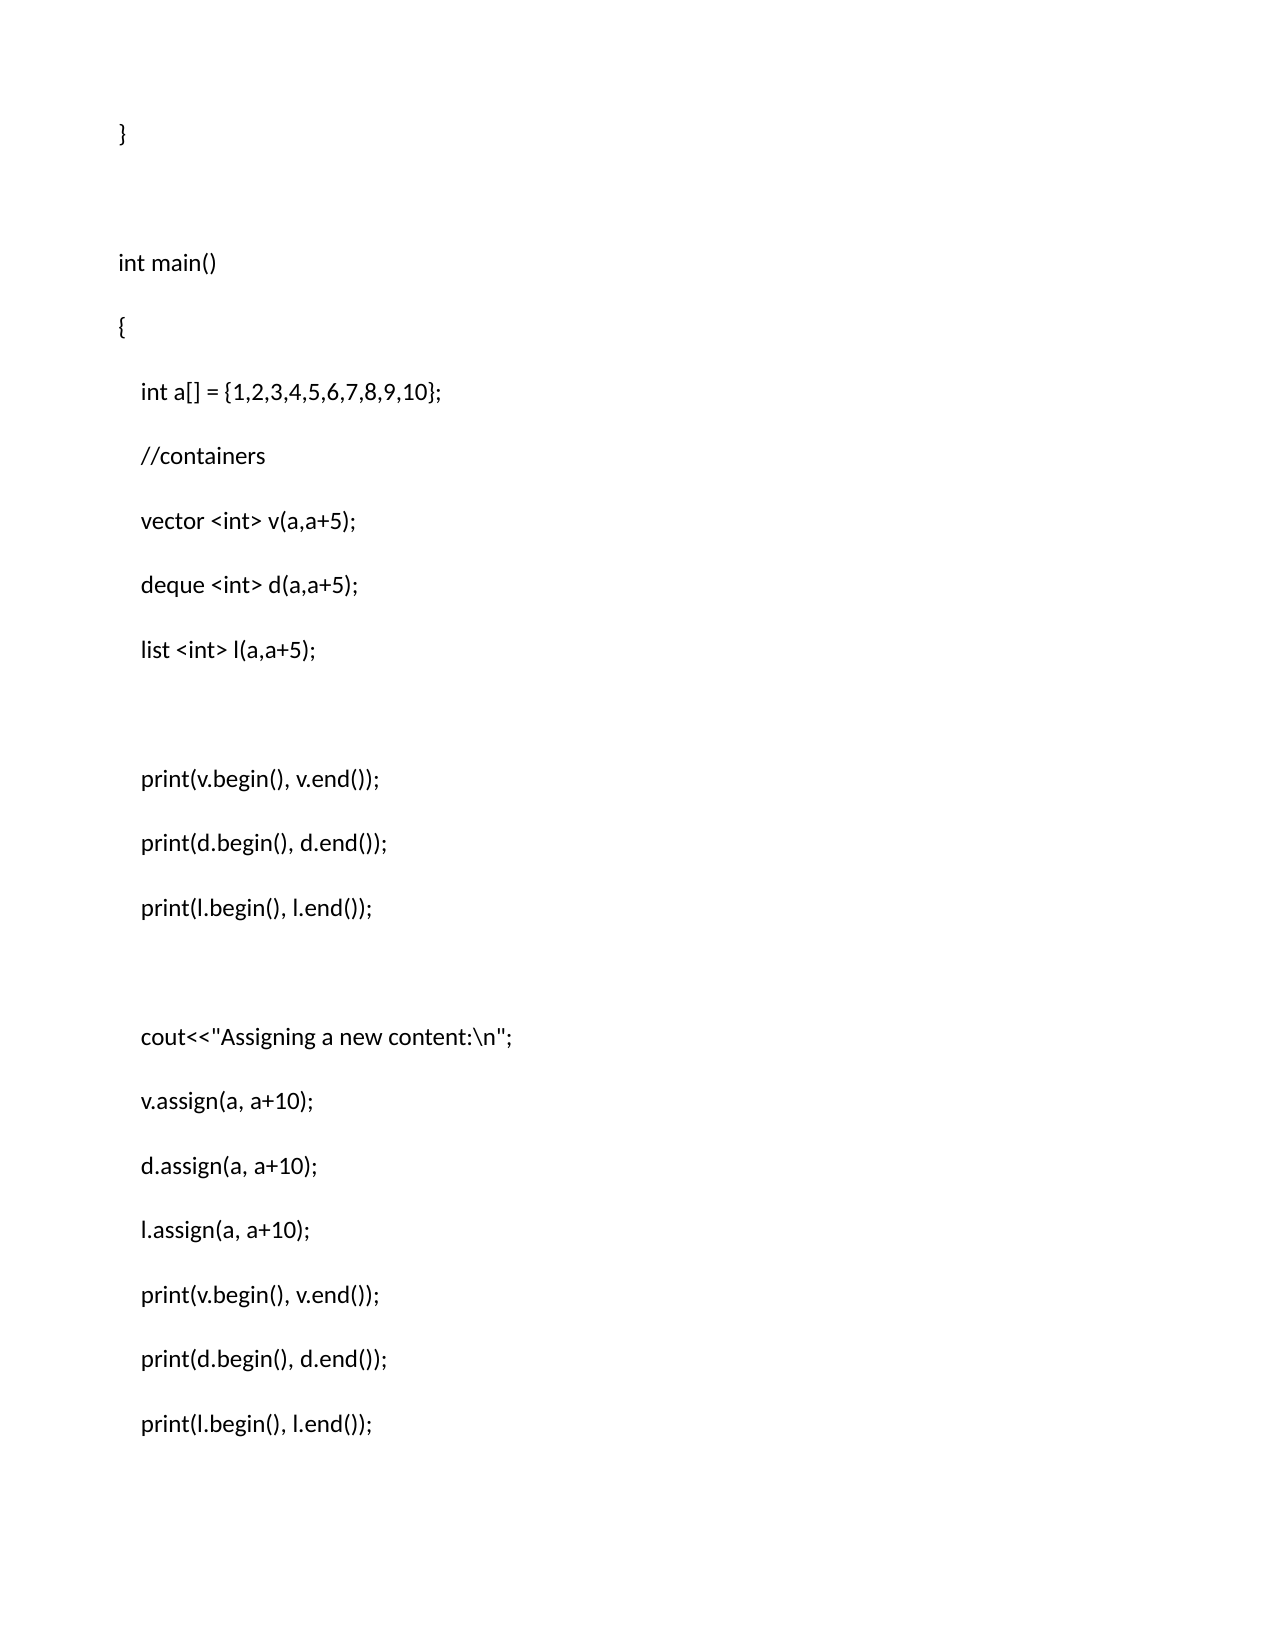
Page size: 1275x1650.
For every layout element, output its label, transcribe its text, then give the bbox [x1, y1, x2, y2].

text print(d.begin(), d.end()); [118, 1343, 1157, 1374]
text cout<<"Assigning a new content:\n"; [118, 1021, 1157, 1051]
text print(l.begin(), l.end()); [118, 892, 1157, 922]
text } [118, 118, 1157, 149]
text v.assign(a, a+10); [118, 1085, 1157, 1116]
text print(v.begin(), v.end()); [118, 1279, 1157, 1309]
text list <int> l(a,a+5); [118, 634, 1157, 664]
text { [118, 312, 1157, 342]
text print(d.begin(), d.end()); [118, 827, 1157, 858]
text vector <int> v(a,a+5); [118, 505, 1157, 536]
text int a[] = {1,2,3,4,5,6,7,8,9,10}; [118, 376, 1157, 407]
text deque <int> d(a,a+5); [118, 569, 1157, 600]
text //containers [118, 441, 1157, 471]
text l.assign(a, a+10); [118, 1214, 1157, 1245]
text d.assign(a, a+10); [118, 1150, 1157, 1180]
text print(v.begin(), v.end()); [118, 763, 1157, 793]
text int main() [118, 247, 1157, 278]
text print(l.begin(), l.end()); [118, 1408, 1157, 1438]
